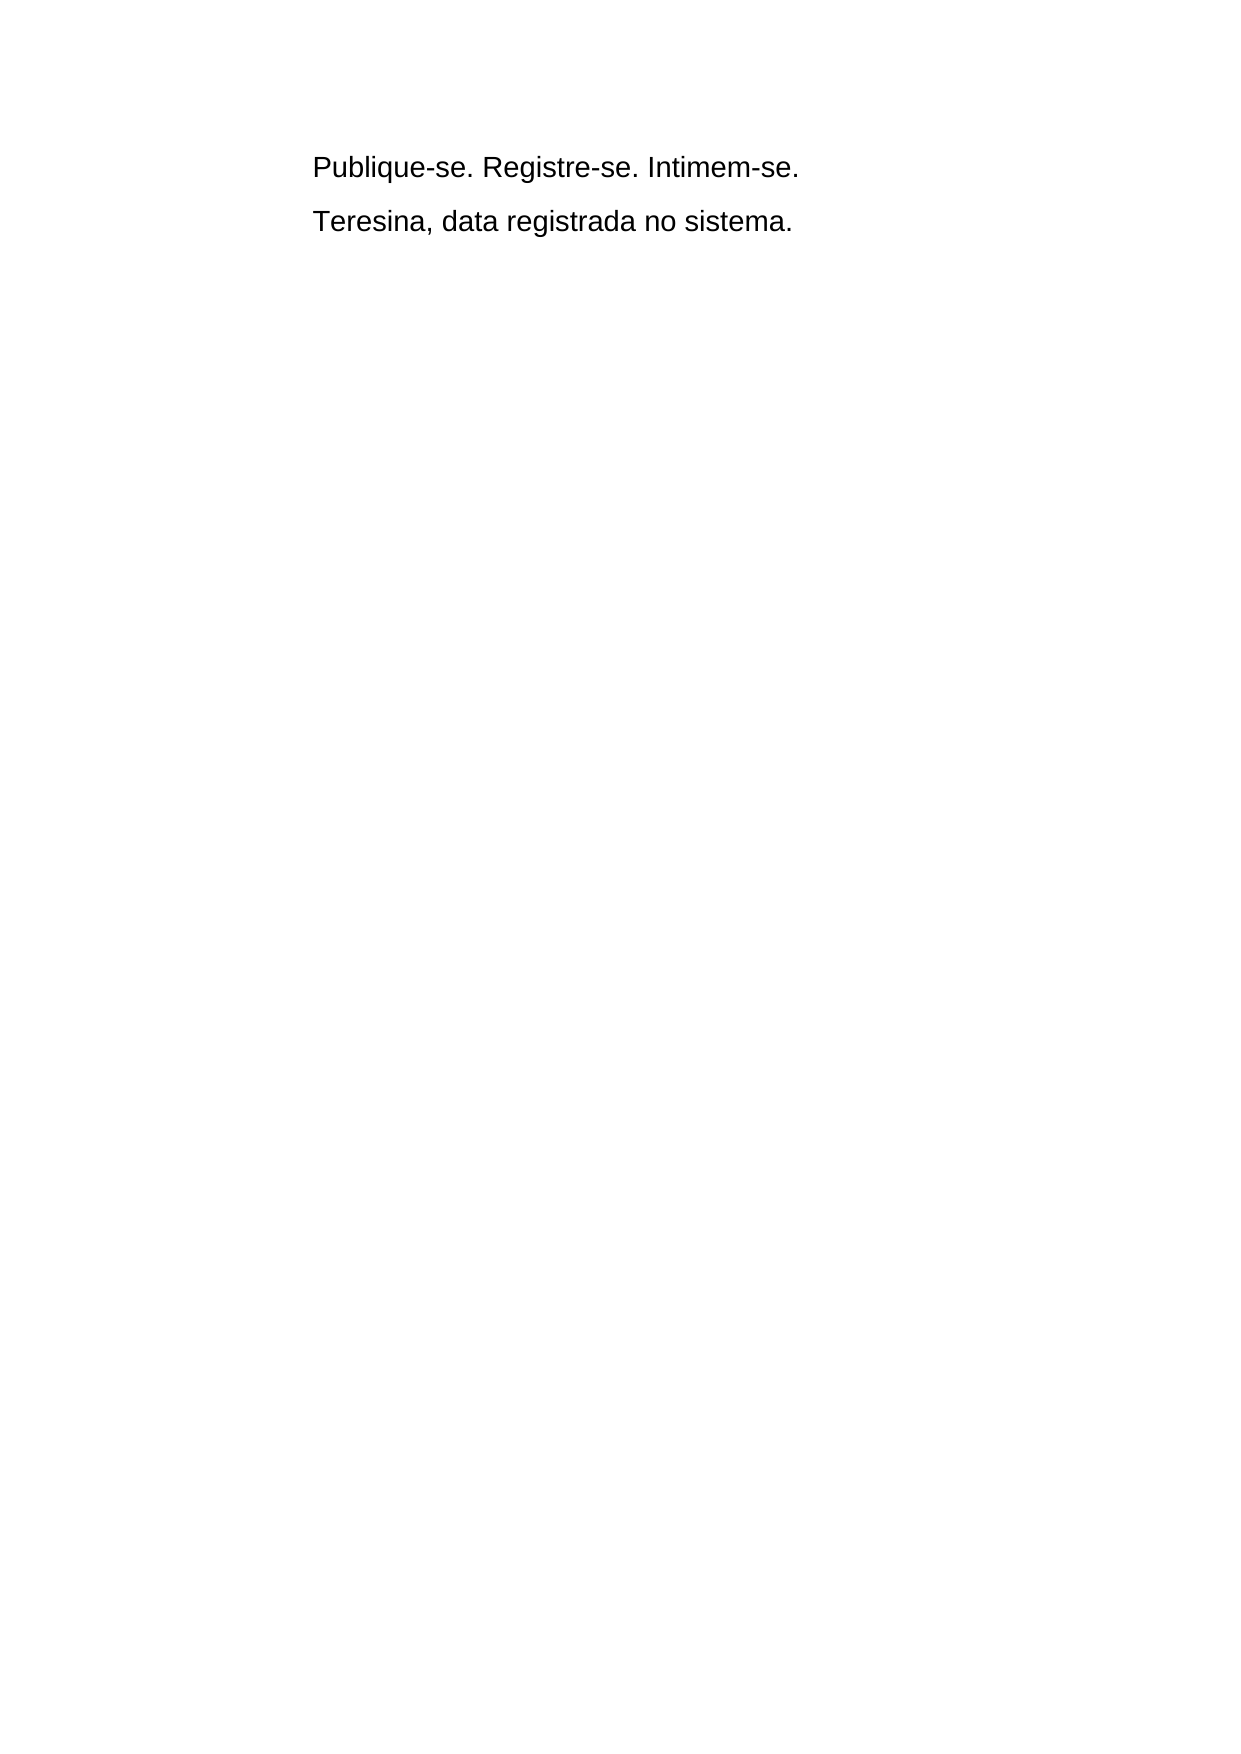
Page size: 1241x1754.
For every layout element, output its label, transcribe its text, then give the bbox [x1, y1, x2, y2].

text Teresina, data registrada no sistema. [165, 204, 1090, 238]
text Publique-se. Registre-se. Intimem-se. [165, 150, 1090, 183]
